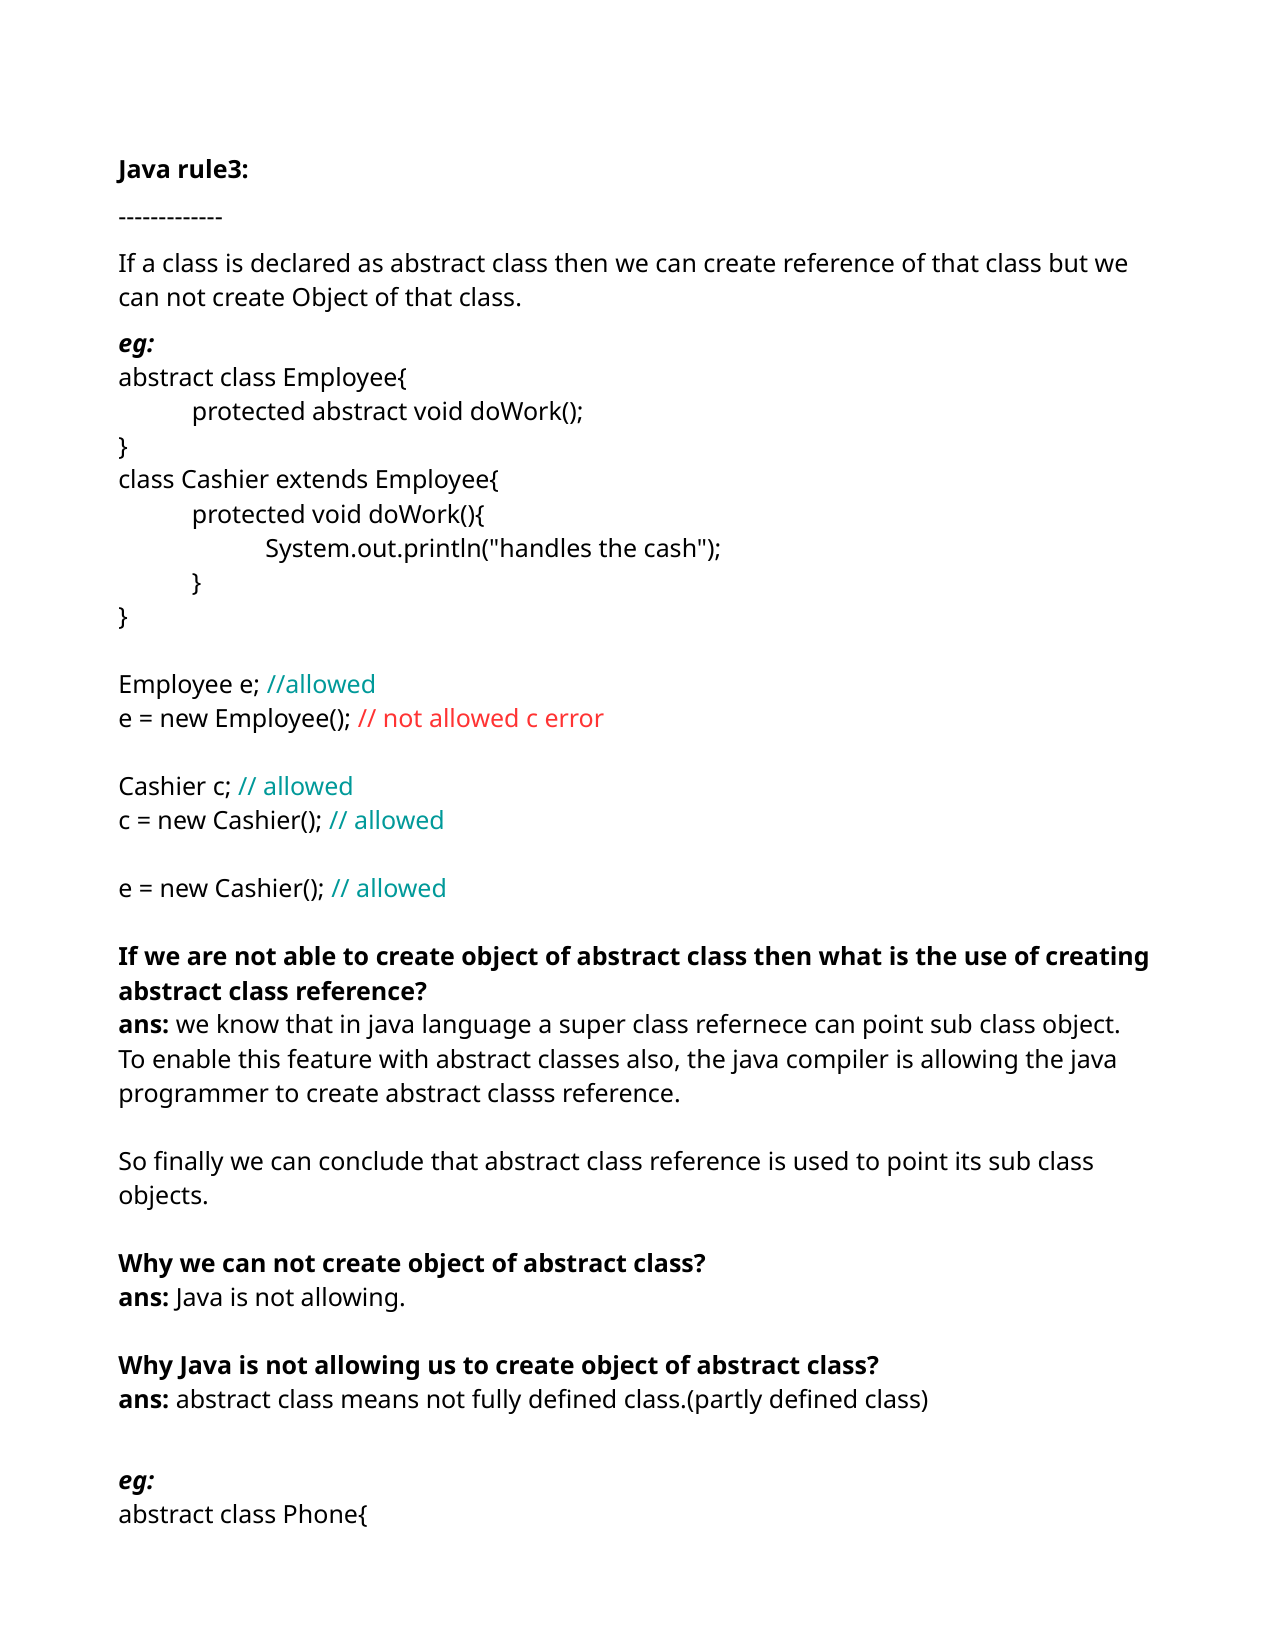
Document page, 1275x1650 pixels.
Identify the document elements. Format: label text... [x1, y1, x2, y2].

text eg: abstract class Phone{ [118, 1462, 1157, 1531]
text eg: abstract class Employee{ protected abstract void doWork(); } class Cashier extends Employee{ protected void doWork(){ System.out.println("handles the cash"); } } Employee e; //allowed e = new Employee(); // not allowed c error Cashier c; // allowed c = new Cashier(); // allowed e = new Cashier(); // allowed If we are not able to create object of abstract class then what is the use of creating abstract class reference? ans: we know that in java language a super class refernece can point sub class object. To enable this feature with abstract classes also, the java compiler is allowing the java programmer to create abstract classs reference. So finally we can conclude that abstract class reference is used to point its sub class objects. Why we can not create object of abstract class? ans: Java is not allowing. Why Java is not allowing us to create object of abstract class? ans: abstract class means not fully defined class.(partly defined class) [118, 326, 1157, 1450]
text ------------- [118, 199, 1157, 233]
text Java rule3: [118, 118, 1157, 186]
text If a class is declared as abstract class then we can create reference of that class but we can not create Object of that class. [118, 245, 1157, 313]
